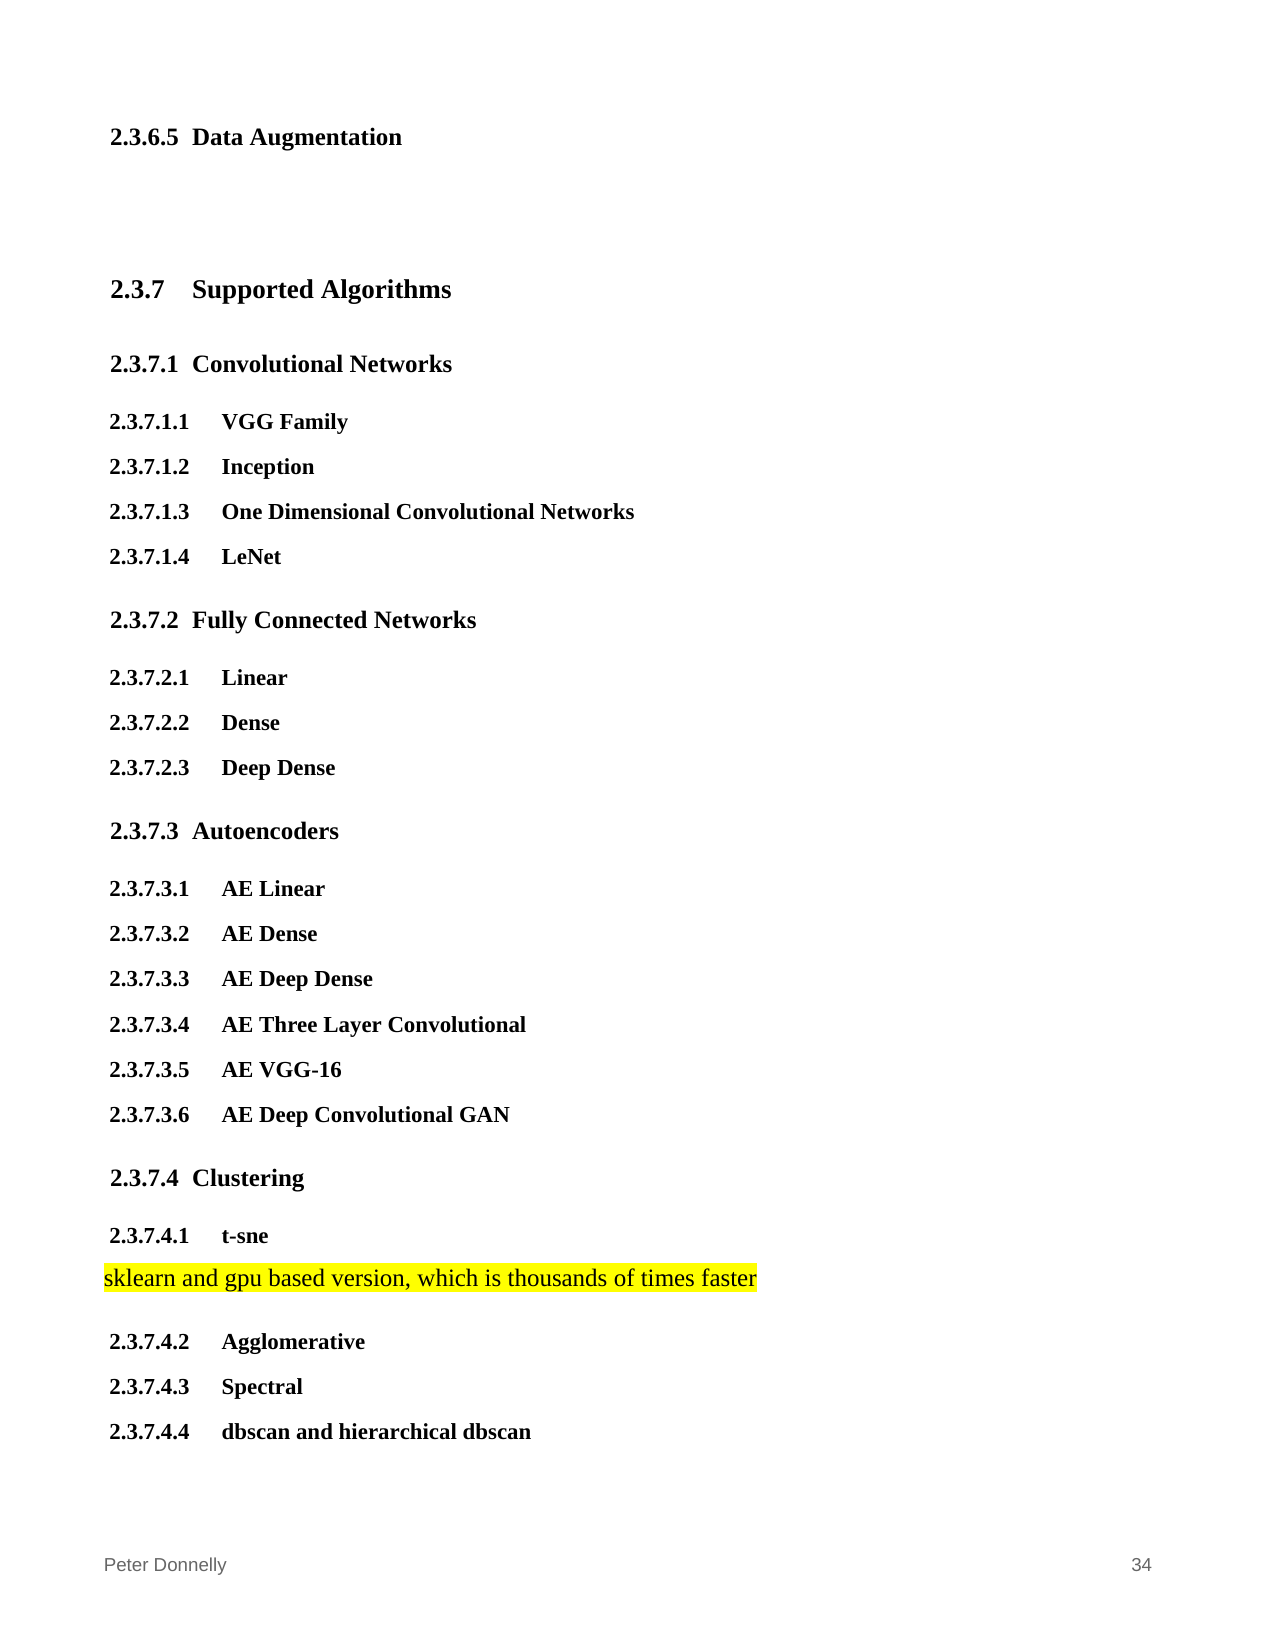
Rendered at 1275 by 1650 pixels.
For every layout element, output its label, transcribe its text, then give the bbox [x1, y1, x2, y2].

subtitle Deep Dense [103, 754, 1181, 781]
subtitle dbscan and hierarchical dbscan [103, 1418, 1181, 1444]
subtitle AE Three Layer Convolutional [103, 1011, 1181, 1037]
subtitle AE VGG-16 [103, 1056, 1181, 1082]
subtitle AE Linear [103, 875, 1181, 902]
subtitle One Dimensional Convolutional Networks [103, 498, 1181, 524]
subtitle AE Deep Dense [103, 966, 1181, 992]
subtitle Autoencoders [103, 816, 1181, 845]
text sklearn and gpu based version, which is thousands of times faster [103, 1263, 1181, 1292]
subtitle Spectral [103, 1373, 1181, 1399]
subtitle Clustering [103, 1163, 1181, 1192]
subtitle Dense [103, 709, 1181, 736]
subtitle Agglomerative [103, 1328, 1181, 1354]
subtitle Supported Algorithms [103, 273, 1181, 304]
subtitle t-sne [103, 1222, 1181, 1248]
subtitle AE Deep Convolutional GAN [103, 1101, 1181, 1127]
subtitle VGG Family [103, 408, 1181, 434]
subtitle Linear [103, 664, 1181, 690]
subtitle Fully Connected Networks [103, 605, 1181, 634]
subtitle Data Augmentation [103, 122, 1181, 151]
subtitle AE Dense [103, 920, 1181, 947]
subtitle Inception [103, 453, 1181, 479]
subtitle LeNet [103, 543, 1181, 569]
subtitle Convolutional Networks [103, 349, 1181, 377]
